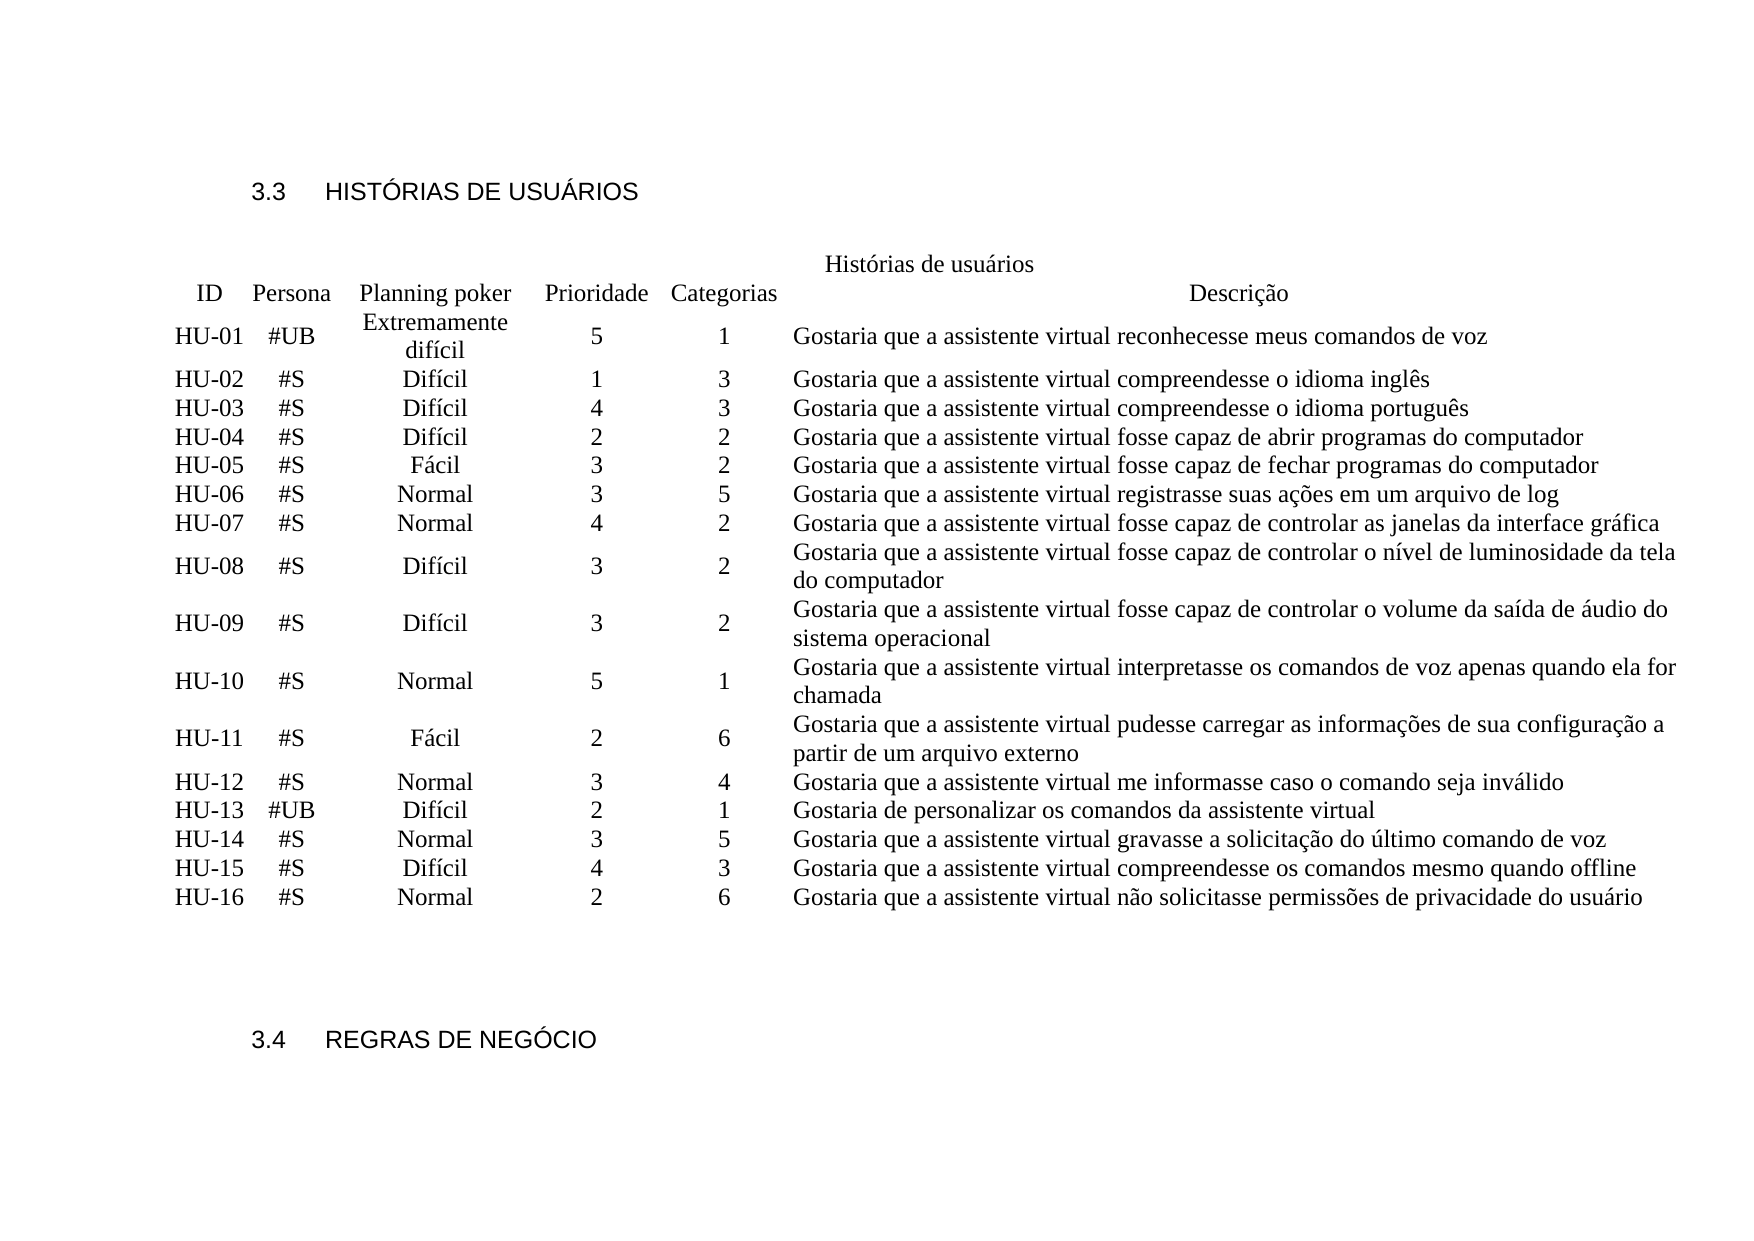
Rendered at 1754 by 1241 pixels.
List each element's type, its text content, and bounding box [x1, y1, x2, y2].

table_cell #UB [248, 307, 336, 364]
table_cell Extremamente difícil [336, 307, 534, 364]
table_cell #S [248, 709, 336, 767]
table_cell 3 [535, 450, 658, 479]
table_cell 5 [535, 307, 658, 364]
table_cell 1 [659, 652, 790, 709]
table_cell 2 [535, 422, 658, 450]
table_cell HU-14 [171, 824, 248, 853]
table_cell #S [248, 479, 336, 508]
table_cell Difícil [336, 364, 534, 393]
table_cell HU-07 [171, 508, 248, 537]
table_cell Gostaria que a assistente virtual fosse capaz de fechar programas do computador [790, 450, 1688, 479]
table_cell Planning poker [336, 278, 534, 307]
table_cell Gostaria que a assistente virtual reconhecesse meus comandos de voz [790, 307, 1688, 364]
table_cell Gostaria que a assistente virtual compreendesse os comandos mesmo quando offline [790, 853, 1688, 882]
table_cell 1 [659, 795, 790, 824]
table_cell ID [171, 278, 248, 307]
table_cell HU-12 [171, 767, 248, 795]
table_cell HU-10 [171, 652, 248, 709]
table_cell Gostaria de personalizar os comandos da assistente virtual [790, 795, 1688, 824]
table_cell #S [248, 652, 336, 709]
table_cell #S [248, 594, 336, 652]
table_cell 2 [535, 882, 658, 910]
table_cell 6 [659, 709, 790, 767]
table_cell 3 [535, 824, 658, 853]
table_cell 2 [659, 450, 790, 479]
table_header Histórias de usuários [171, 249, 1688, 278]
table_cell Categorias [659, 278, 790, 307]
table_cell Prioridade [535, 278, 658, 307]
table_cell Difícil [336, 795, 534, 824]
table_cell Normal [336, 479, 534, 508]
table_cell HU-06 [171, 479, 248, 508]
table_cell #S [248, 393, 336, 422]
table_cell Difícil [336, 537, 534, 594]
table_cell #S [248, 364, 336, 393]
table_cell Persona [248, 278, 336, 307]
table_cell #S [248, 853, 336, 882]
table_cell 5 [659, 824, 790, 853]
table_cell Gostaria que a assistente virtual interpretasse os comandos de voz apenas quando ela for chamada [790, 652, 1688, 709]
table_cell Fácil [336, 709, 534, 767]
table_cell 2 [535, 709, 658, 767]
table_cell HU-02 [171, 364, 248, 393]
table_cell 3 [535, 537, 658, 594]
table_cell HU-15 [171, 853, 248, 882]
table_cell Gostaria que a assistente virtual fosse capaz de abrir programas do computador [790, 422, 1688, 450]
table_cell 2 [659, 594, 790, 652]
table_cell Gostaria que a assistente virtual fosse capaz de controlar as janelas da interface gráfica [790, 508, 1688, 537]
table_cell HU-01 [171, 307, 248, 364]
table_cell Gostaria que a assistente virtual fosse capaz de controlar o nível de luminosidade da tela do computador [790, 537, 1688, 594]
table_cell 1 [659, 307, 790, 364]
table_cell 1 [535, 364, 658, 393]
table_cell 4 [659, 767, 790, 795]
table_cell 2 [535, 795, 658, 824]
table_cell Normal [336, 508, 534, 537]
table_cell Difícil [336, 393, 534, 422]
table_cell Fácil [336, 450, 534, 479]
table_cell Normal [336, 652, 534, 709]
table_cell Normal [336, 882, 534, 910]
table_cell Gostaria que a assistente virtual pudesse carregar as informações de sua configuração a partir de um arquivo externo [790, 709, 1688, 767]
table_cell HU-11 [171, 709, 248, 767]
table_cell Gostaria que a assistente virtual me informasse caso o comando seja inválido [790, 767, 1688, 795]
table_cell 6 [659, 882, 790, 910]
table_cell 2 [659, 508, 790, 537]
table_cell Difícil [336, 594, 534, 652]
table_cell Gostaria que a assistente virtual não solicitasse permissões de privacidade do usuário [790, 882, 1688, 910]
table_cell #UB [248, 795, 336, 824]
table_cell #S [248, 767, 336, 795]
table_cell HU-08 [171, 537, 248, 594]
table_cell #S [248, 450, 336, 479]
table_cell HU-03 [171, 393, 248, 422]
table_cell #S [248, 537, 336, 594]
table_cell HU-09 [171, 594, 248, 652]
table_cell #S [248, 882, 336, 910]
table_cell #S [248, 824, 336, 853]
table_cell Gostaria que a assistente virtual gravasse a solicitação do último comando de voz [790, 824, 1688, 853]
table_cell #S [248, 422, 336, 450]
table_cell HU-04 [171, 422, 248, 450]
table_cell 3 [659, 393, 790, 422]
table_cell HU-13 [171, 795, 248, 824]
table_cell Gostaria que a assistente virtual fosse capaz de controlar o volume da saída de áudio do sistema operacional [790, 594, 1688, 652]
table_cell Difícil [336, 853, 534, 882]
table_cell Gostaria que a assistente virtual compreendesse o idioma português [790, 393, 1688, 422]
table_cell Difícil [336, 422, 534, 450]
table_cell 4 [535, 393, 658, 422]
table_cell 2 [659, 537, 790, 594]
table_cell 3 [659, 853, 790, 882]
table_cell 4 [535, 508, 658, 537]
table_cell #S [248, 508, 336, 537]
table_cell 3 [535, 479, 658, 508]
table_cell Gostaria que a assistente virtual registrasse suas ações em um arquivo de log [790, 479, 1688, 508]
table_cell 3 [659, 364, 790, 393]
table_cell Gostaria que a assistente virtual compreendesse o idioma inglês [790, 364, 1688, 393]
subtitle Histórias de usuários [177, 177, 1636, 206]
table_cell 5 [535, 652, 658, 709]
table_cell HU-16 [171, 882, 248, 910]
table_cell 3 [535, 767, 658, 795]
subtitle Regras de negócio [177, 1025, 1636, 1054]
table_cell 2 [659, 422, 790, 450]
table_cell Normal [336, 767, 534, 795]
table_cell 3 [535, 594, 658, 652]
table_cell 5 [659, 479, 790, 508]
table_cell Normal [336, 824, 534, 853]
table_cell 4 [535, 853, 658, 882]
table_cell Descrição [790, 278, 1688, 307]
table_cell HU-05 [171, 450, 248, 479]
